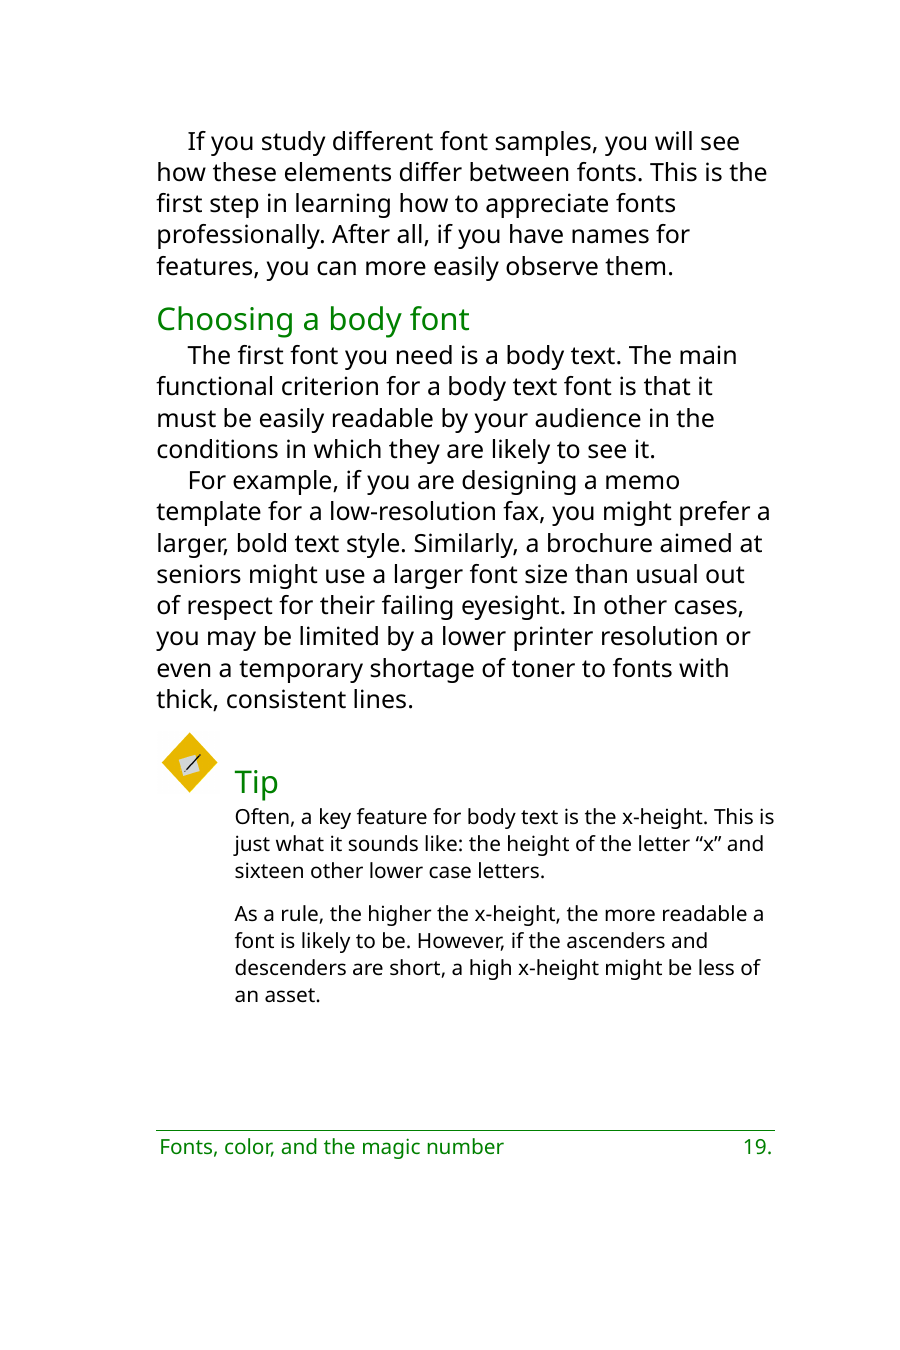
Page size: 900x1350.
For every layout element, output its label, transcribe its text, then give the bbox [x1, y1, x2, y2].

text For example, if you are designing a memo template for a low-resolution fax, you might prefer a larger, bold text style. Similarly, a brochure aimed at seniors might use a larger font size than usual out of respect for their failing eyesight. In other cases, you may be limited by a lower printer resolution or even a temporary shortage of toner to fonts with thick, consistent lines. [156, 464, 775, 714]
subtitle Choosing a body font [156, 297, 775, 339]
picture [157, 731, 220, 794]
text If you study different font samples, you will see how these elements differ between fonts. This is the first step in learning how to appreciate fonts professionally. After all, if you have names for features, you can more easily observe them. [156, 125, 775, 281]
list Tip [156, 730, 775, 803]
text The first font you need is a body text. The main functional criterion for a body text font is that it must be easily readable by your audience in the conditions in which they are likely to see it. [156, 339, 775, 464]
text As a rule, the higher the x-height, the more readable a font is likely to be. However, if the ascenders and descenders are short, a high x-height might be less of an asset. [234, 900, 775, 1008]
text Often, a key feature for body text is the x-height. This is just what it sounds like: the height of the letter “x” and sixteen other lower case letters. [234, 803, 775, 884]
